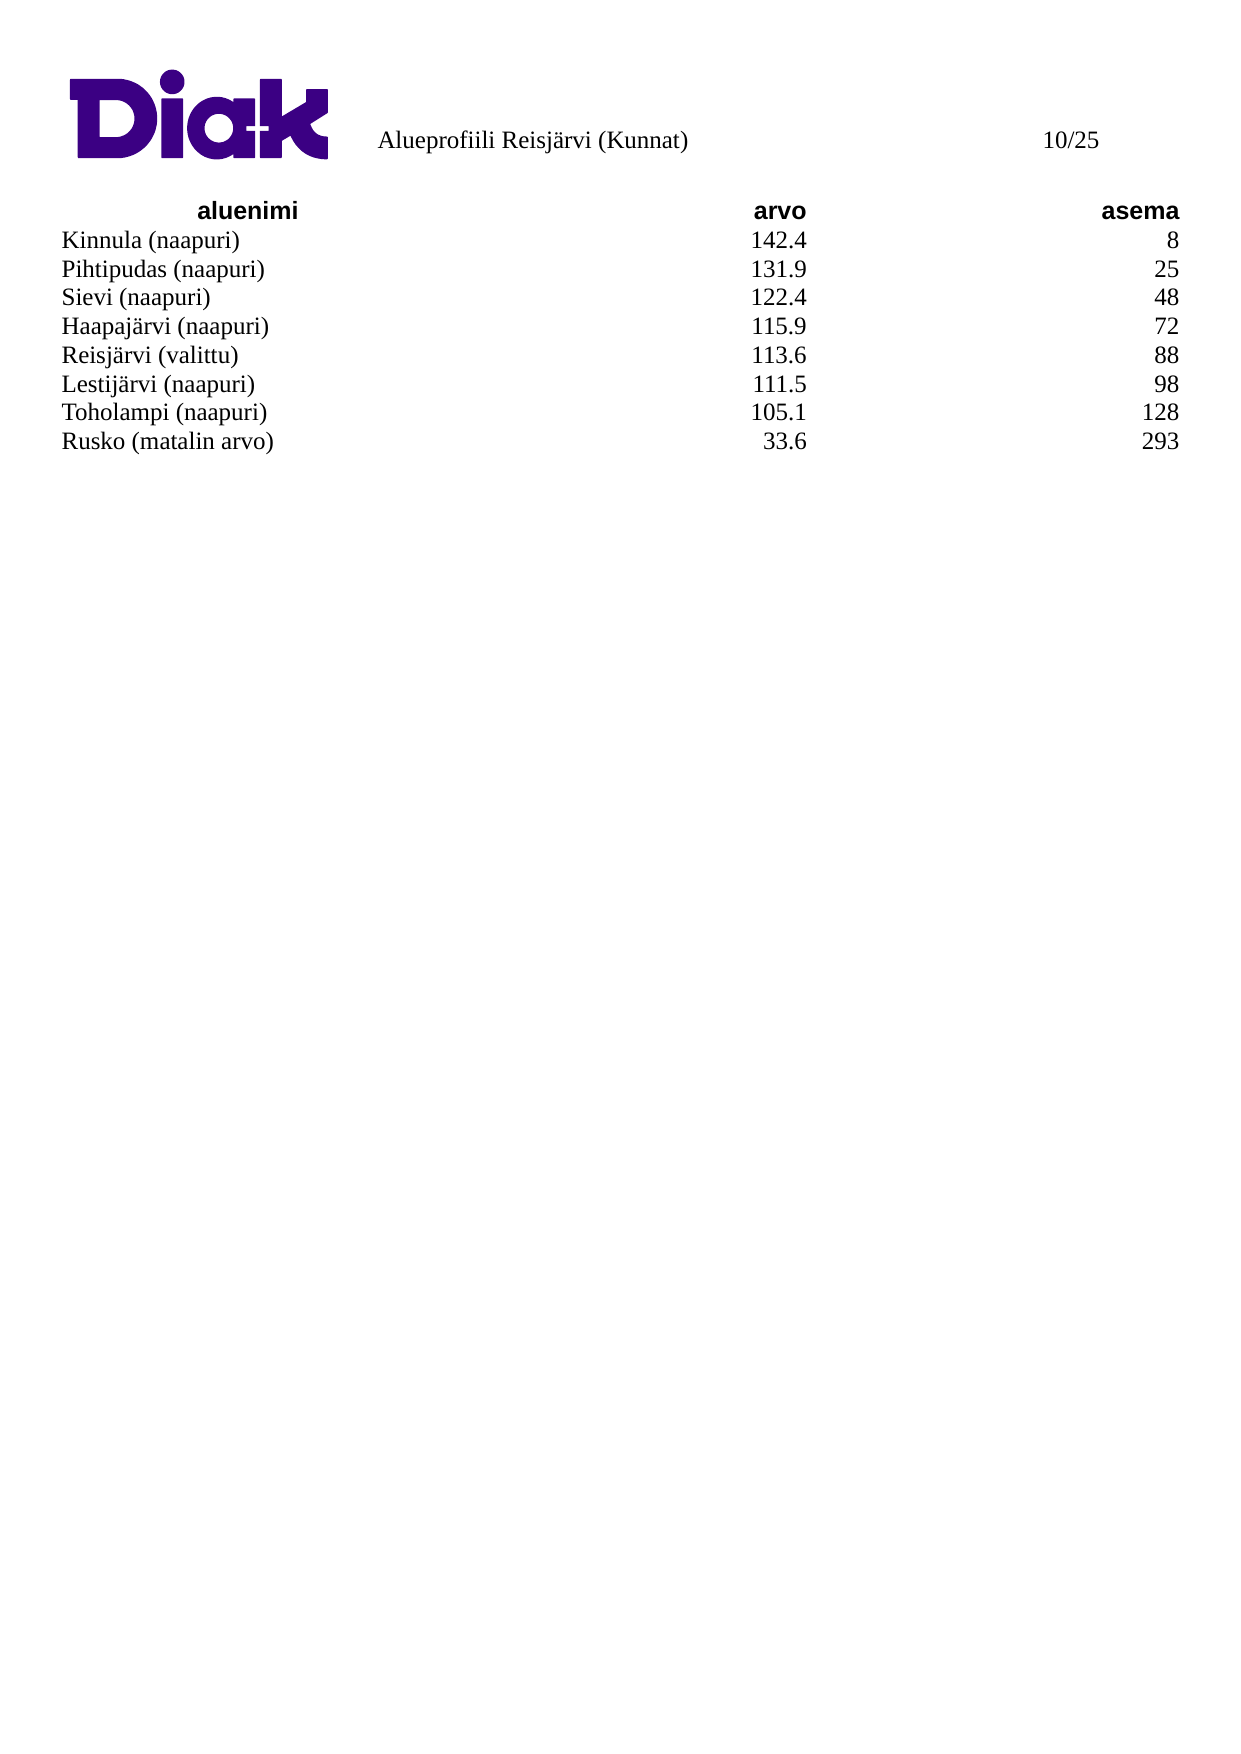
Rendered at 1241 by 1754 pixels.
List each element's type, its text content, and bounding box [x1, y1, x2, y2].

table_cell 122.4 [434, 283, 806, 311]
table_header aluenimi [61, 196, 434, 225]
table_cell 111.5 [434, 369, 806, 397]
table_cell 8 [806, 225, 1179, 254]
table_cell 105.1 [434, 398, 806, 426]
table_cell Reisjärvi (valittu) [61, 340, 434, 369]
table_cell 72 [806, 311, 1179, 340]
table_cell 113.6 [434, 340, 806, 369]
table_cell 115.9 [434, 311, 806, 340]
table_cell 142.4 [434, 225, 806, 254]
table_cell 293 [806, 426, 1179, 455]
table_cell Haapajärvi (naapuri) [61, 311, 434, 340]
table_cell 33.6 [434, 426, 806, 455]
table_cell Pihtipudas (naapuri) [61, 254, 434, 282]
table_cell Rusko (matalin arvo) [61, 426, 434, 455]
table_cell Toholampi (naapuri) [61, 398, 434, 426]
table_cell 128 [806, 398, 1179, 426]
table_header arvo [434, 196, 806, 225]
table_cell 131.9 [434, 254, 806, 282]
table_cell 48 [806, 283, 1179, 311]
table_cell 98 [806, 369, 1179, 397]
table_cell Sievi (naapuri) [61, 283, 434, 311]
table_cell 25 [806, 254, 1179, 282]
table_cell Lestijärvi (naapuri) [61, 369, 434, 397]
table_cell 88 [806, 340, 1179, 369]
table_header asema [806, 196, 1179, 225]
table_cell Kinnula (naapuri) [61, 225, 434, 254]
